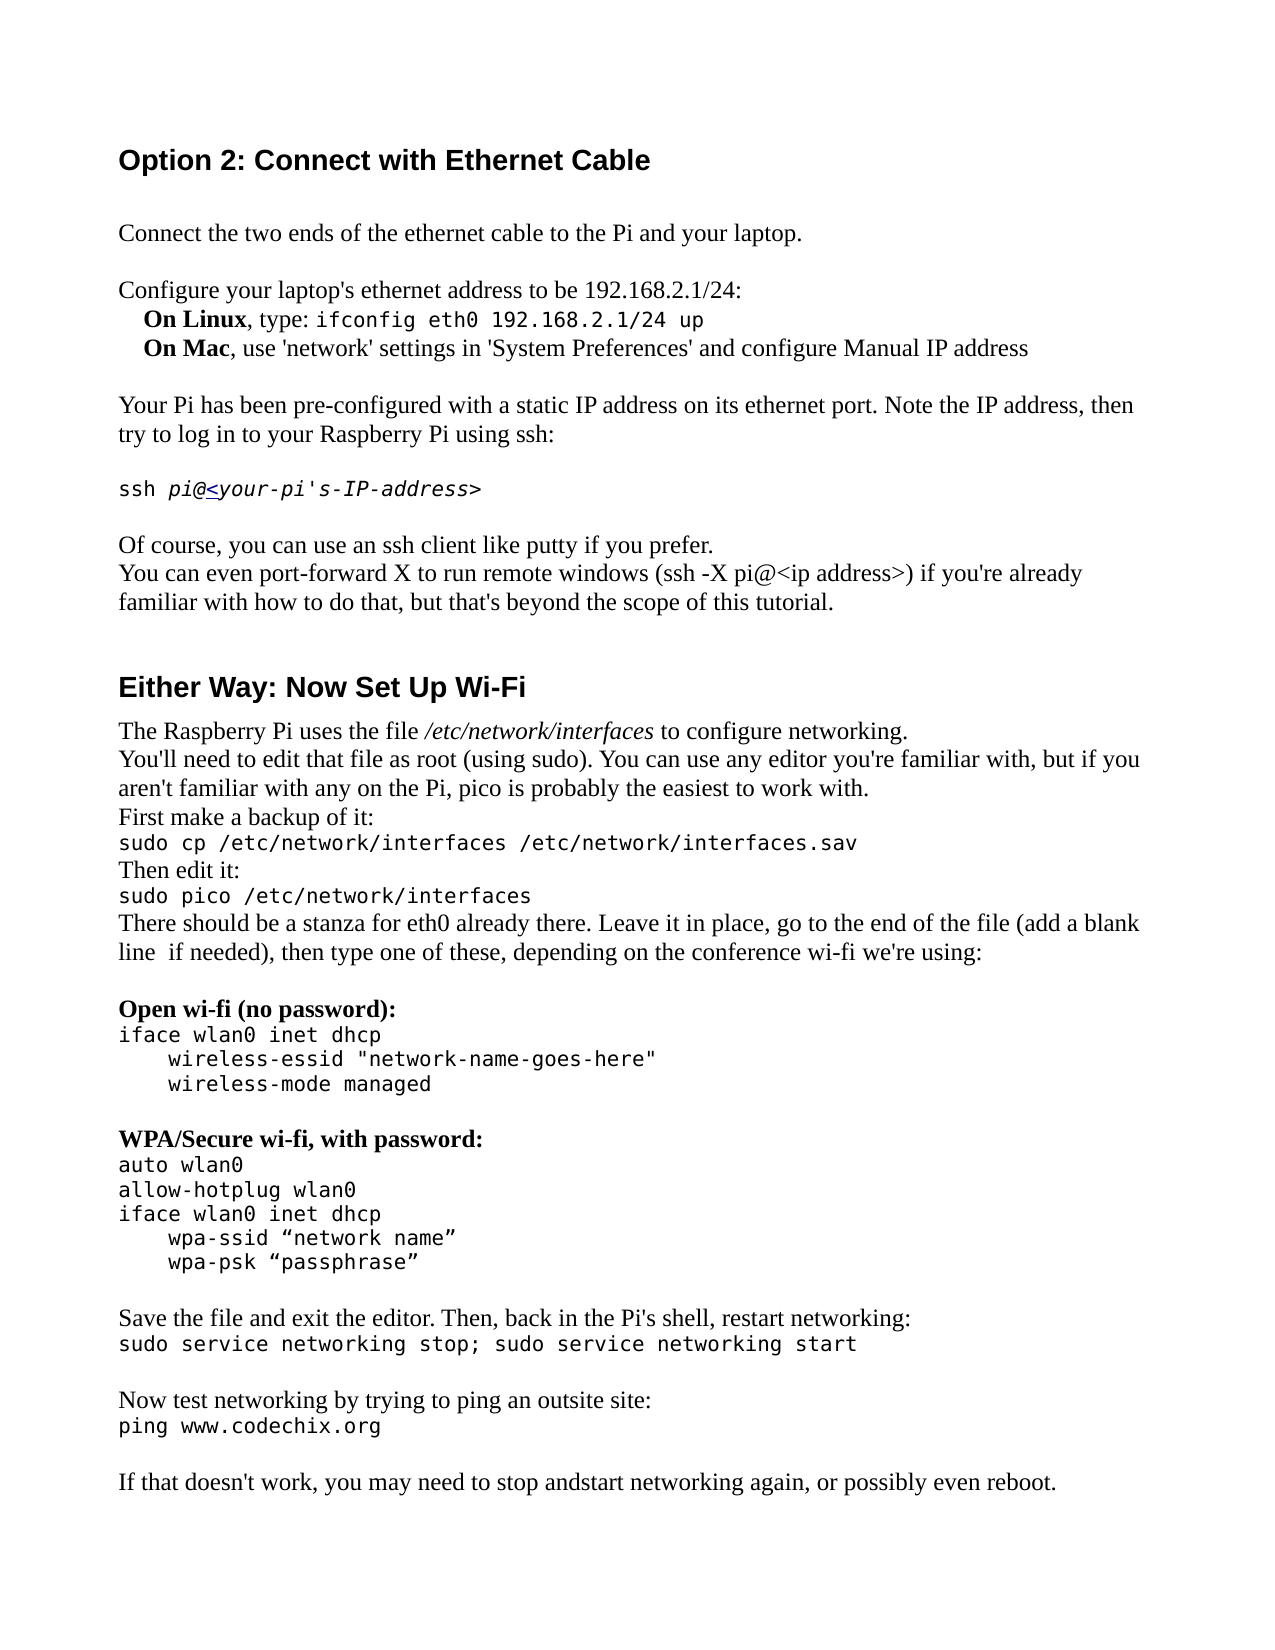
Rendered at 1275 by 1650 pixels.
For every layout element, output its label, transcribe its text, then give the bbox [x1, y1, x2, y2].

text Configure your laptop's ethernet address to be 192.168.2.1/24: [118, 275, 1157, 304]
text sudo service networking stop; sudo service networking start [118, 1332, 1157, 1356]
text Open wi-fi (no password): [118, 994, 1157, 1023]
text ssh pi@<your-pi's-IP-address> [118, 477, 1157, 501]
text allow-hotplug wlan0 [118, 1178, 1157, 1202]
text You'll need to edit that file as root (using sudo). You can use any editor you're familiar with, but if you aren't familiar with any on the Pi, pico is probably the easiest to work with. [118, 744, 1157, 802]
text wireless-essid "network-name-goes-here" [118, 1047, 1157, 1072]
text Of course, you can use an ssh client like putty if you prefer. [118, 530, 1157, 558]
text On Linux, type: ifconfig eth0 192.168.2.1/24 up [118, 304, 1157, 333]
text sudo pico /etc/network/interfaces [118, 884, 1157, 908]
text sudo cp /etc/network/interfaces /etc/network/interfaces.sav [118, 831, 1157, 855]
text wpa-psk “passphrase” [118, 1250, 1157, 1275]
text There should be a stanza for eth0 already there. Leave it in place, go to the end of the file (add a blank line if needed), then type one of these, depending on the conference wi-fi we're using: [118, 908, 1157, 966]
text iface wlan0 inet dhcp [118, 1202, 1157, 1226]
text On Mac, use 'network' settings in 'System Preferences' and configure Manual IP address [118, 333, 1157, 362]
text WPA/Secure wi-fi, with password: [118, 1124, 1157, 1153]
text First make a backup of it: [118, 802, 1157, 831]
text iface wlan0 inet dhcp [118, 1023, 1157, 1047]
text ping www.codechix.org [118, 1414, 1157, 1438]
text The Raspberry Pi uses the file /etc/network/interfaces to configure networking. [118, 716, 1157, 744]
text Then edit it: [118, 855, 1157, 884]
subtitle Option 2: Connect with Ethernet Cable [118, 143, 1157, 177]
text auto wlan0 [118, 1153, 1157, 1178]
text wpa-ssid “network name” [118, 1226, 1157, 1250]
text Connect the two ends of the ethernet cable to the Pi and your laptop. [118, 218, 1157, 247]
text You can even port-forward X to run remote windows (ssh -X pi@<ip address>) if you're already familiar with how to do that, but that's beyond the scope of this tutorial. [118, 558, 1157, 616]
text Save the file and exit the editor. Then, back in the Pi's shell, restart networking: [118, 1303, 1157, 1332]
text wireless-mode managed [118, 1072, 1157, 1096]
text Your Pi has been pre-configured with a static IP address on its ethernet port. Note the IP address, then try to log in to your Raspberry Pi using ssh: [118, 390, 1157, 448]
subtitle Either Way: Now Set Up Wi-Fi [118, 670, 1157, 703]
text Now test networking by trying to ping an outsite site: [118, 1385, 1157, 1414]
text If that doesn't work, you may need to stop andstart networking again, or possibly even reboot. [118, 1467, 1157, 1496]
